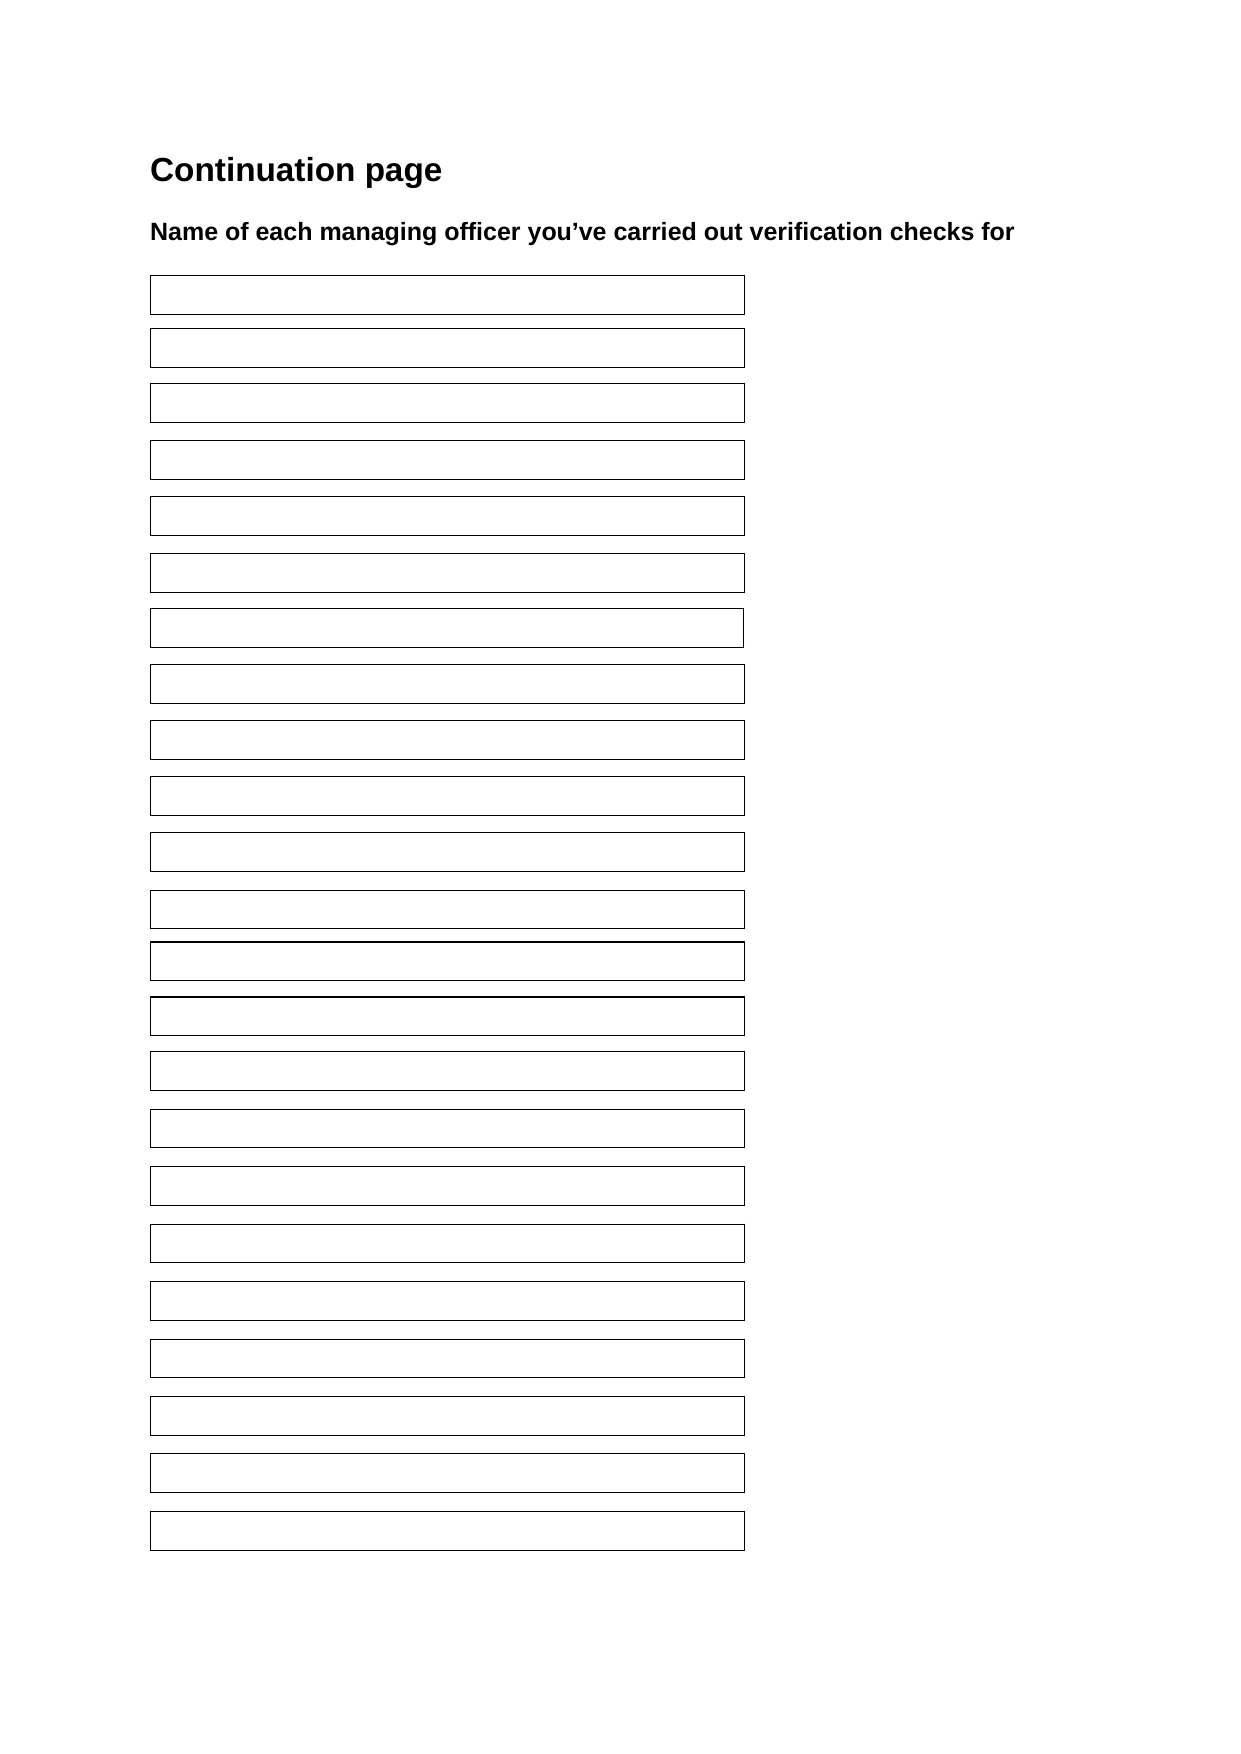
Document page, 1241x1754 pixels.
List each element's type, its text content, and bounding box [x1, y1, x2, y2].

text Name of each managing officer you’ve carried out verification checks for [150, 217, 1090, 246]
text Continuation page [150, 150, 1090, 188]
